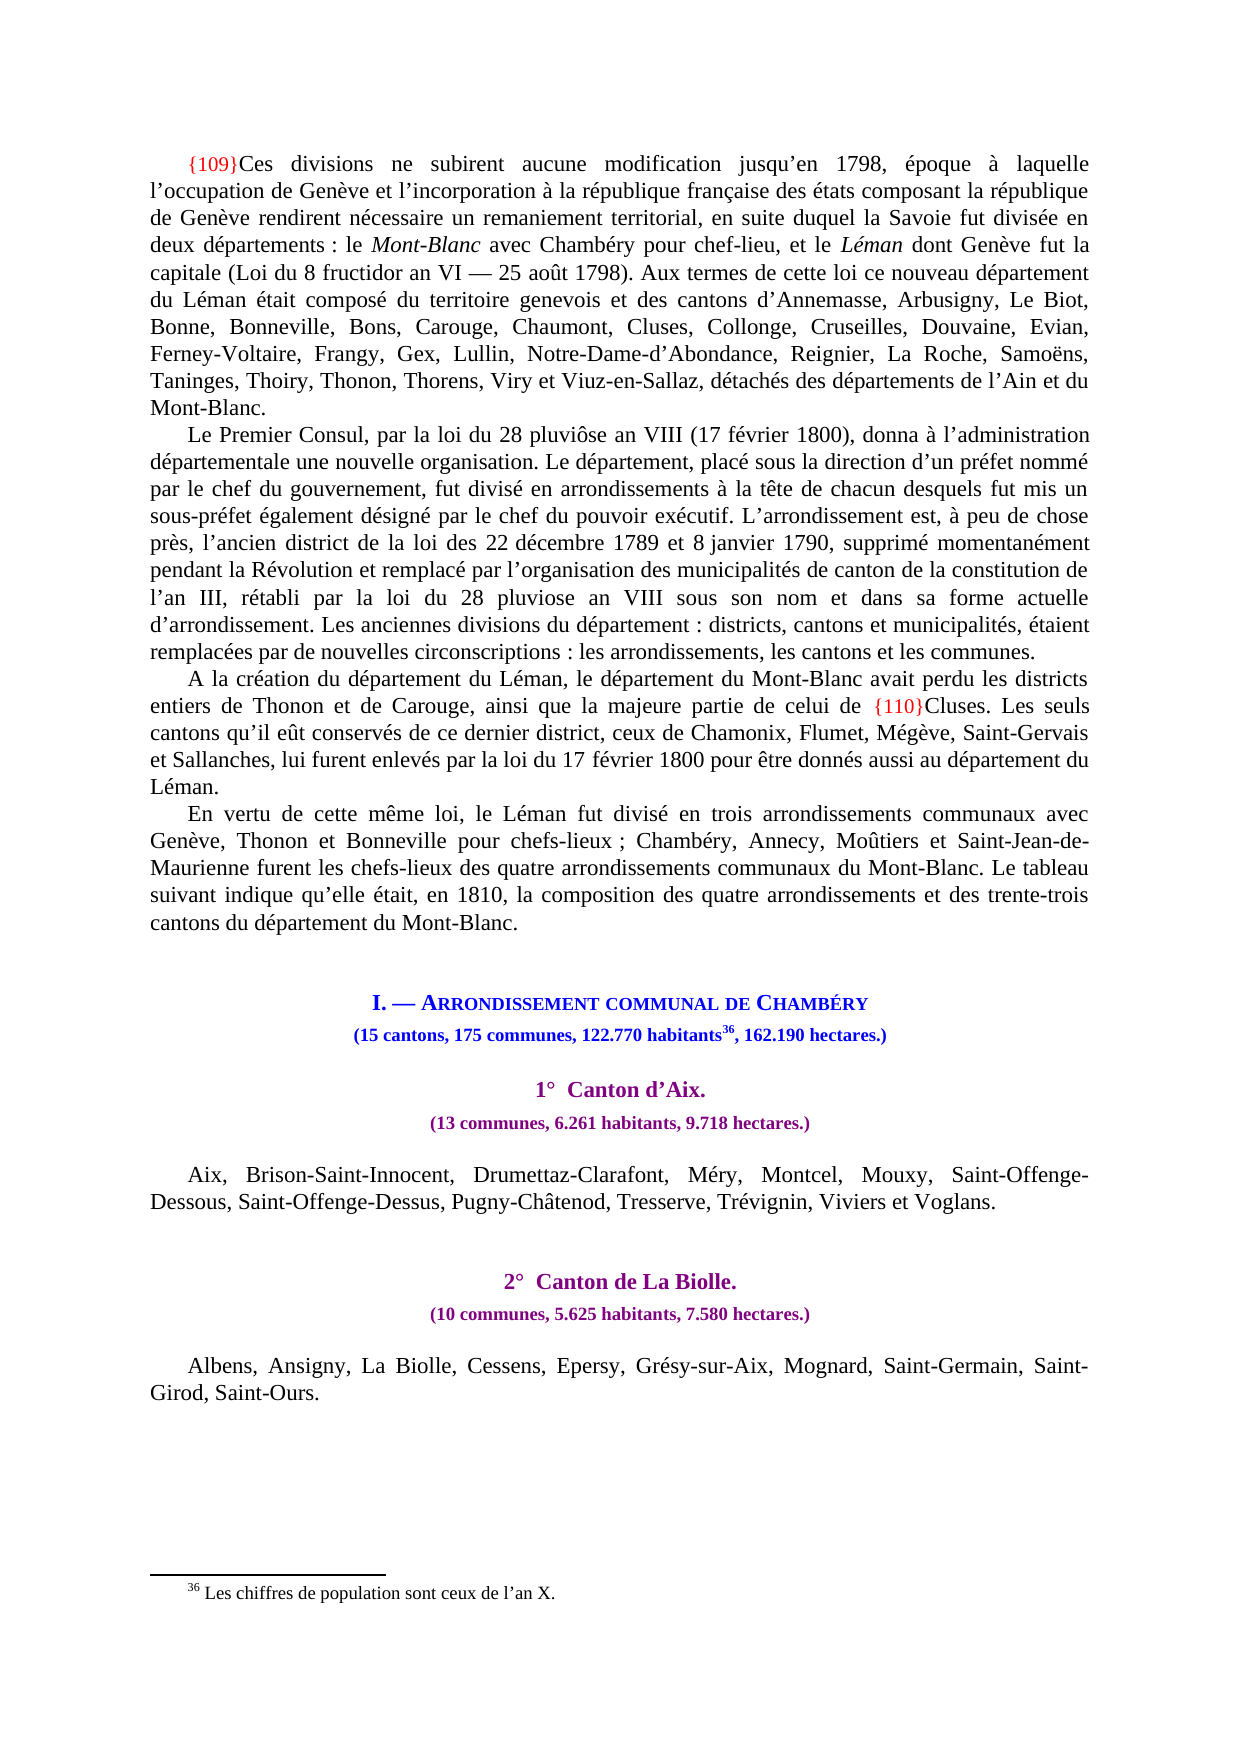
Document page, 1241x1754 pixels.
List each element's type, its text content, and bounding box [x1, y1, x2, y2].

text Les chiffres de population sont ceux de l’an X. [150, 1581, 1090, 1604]
text Le Premier Consul, par la loi du 28 pluviôse an VIII (17 février 1800), donna à l’administration départementale une nouvelle organisation. Le département, placé sous la direction d’un préfet nommé par le chef du gouvernement, fut divisé en arrondissements à la tête de chacun desquels fut mis un sous-préfet également désigné par le chef du pouvoir exécutif. L’arrondissement est, à peu de chose près, l’ancien district de la loi des 22 décembre 1789 et 8 janvier 1790, supprimé momentanément pendant la Révolution et remplacé par l’organisation des municipalités de canton de la constitution de l’an III, rétabli par la loi du 28 pluviose an VIII sous son nom et dans sa forme actuelle d’arrondissement. Les anciennes divisions du département : districts, cantons et municipalités, étaient remplacées par de nouvelles circonscriptions : les arrondissements, les cantons et les communes. [150, 421, 1090, 664]
text Aix, Brison-Saint-Innocent, Drumettaz-Clarafont, Méry, Montcel, Mouxy, Saint-Offenge-Dessous, Saint-Offenge-Dessus, Pugny-Châtenod, Tresserve, Trévignin, Viviers et Voglans. [150, 1160, 1090, 1214]
text I. — Arrondissement communal de Chambéry (15 cantons, 175 communes, 122.770 habitants, 162.190 hectares.) [150, 985, 1090, 1048]
text {109}Ces divisions ne subirent aucune modification jusqu’en 1798, époque à laquelle l’occupation de Genève et l’incorporation à la république française des états composant la république de Genève rendirent nécessaire un remaniement territorial, en suite duquel la Savoie fut divisée en deux départements : le Mont-Blanc avec Chambéry pour chef-lieu, et le Léman dont Genève fut la capitale (Loi du 8 fructidor an VI — 25 août 1798). Aux termes de cette loi ce nouveau département du Léman était composé du territoire genevois et des cantons d’Annemasse, Arbusigny, Le Biot, Bonne, Bonneville, Bons, Carouge, Chaumont, Cluses, Collonge, Cruseilles, Douvaine, Evian, Ferney-Voltaire, Frangy, Gex, Lullin, Notre-Dame-d’Abondance, Reignier, La Roche, Samoëns, Taninges, Thoiry, Thonon, Thorens, Viry et Viuz-en-Sallaz, détachés des départements de l’Ain et du Mont-Blanc. [150, 150, 1090, 421]
text 2° Canton de La Biolle. (10 communes, 5.625 habitants, 7.580 hectares.) [150, 1264, 1090, 1327]
text En vertu de cette même loi, le Léman fut divisé en trois arrondissements communaux avec Genève, Thonon et Bonneville pour chefs-lieux ; Chambéry, Annecy, Moûtiers et Saint-Jean-de-Maurienne furent les chefs-lieux des quatre arrondissements communaux du Mont-Blanc. Le tableau suivant indique qu’elle était, en 1810, la composition des quatre arrondissements et des trente-trois cantons du département du Mont-Blanc. [150, 800, 1090, 935]
text A la création du département du Léman, le département du Mont-Blanc avait perdu les districts entiers de Thonon et de Carouge, ainsi que la majeure partie de celui de {110}Cluses. Les seuls cantons qu’il eût conservés de ce dernier district, ceux de Chamonix, Flumet, Mégève, Saint-Gervais et Sallanches, lui furent enlevés par la loi du 17 février 1800 pour être donnés aussi au département du Léman. [150, 664, 1090, 800]
text Albens, Ansigny, La Biolle, Cessens, Epersy, Grésy-sur-Aix, Mognard, Saint-Germain, Saint-Girod, Saint-Ours. [150, 1352, 1090, 1406]
text 1° Canton d’Aix. (13 communes, 6.261 habitants, 9.718 hectares.) [150, 1073, 1090, 1135]
